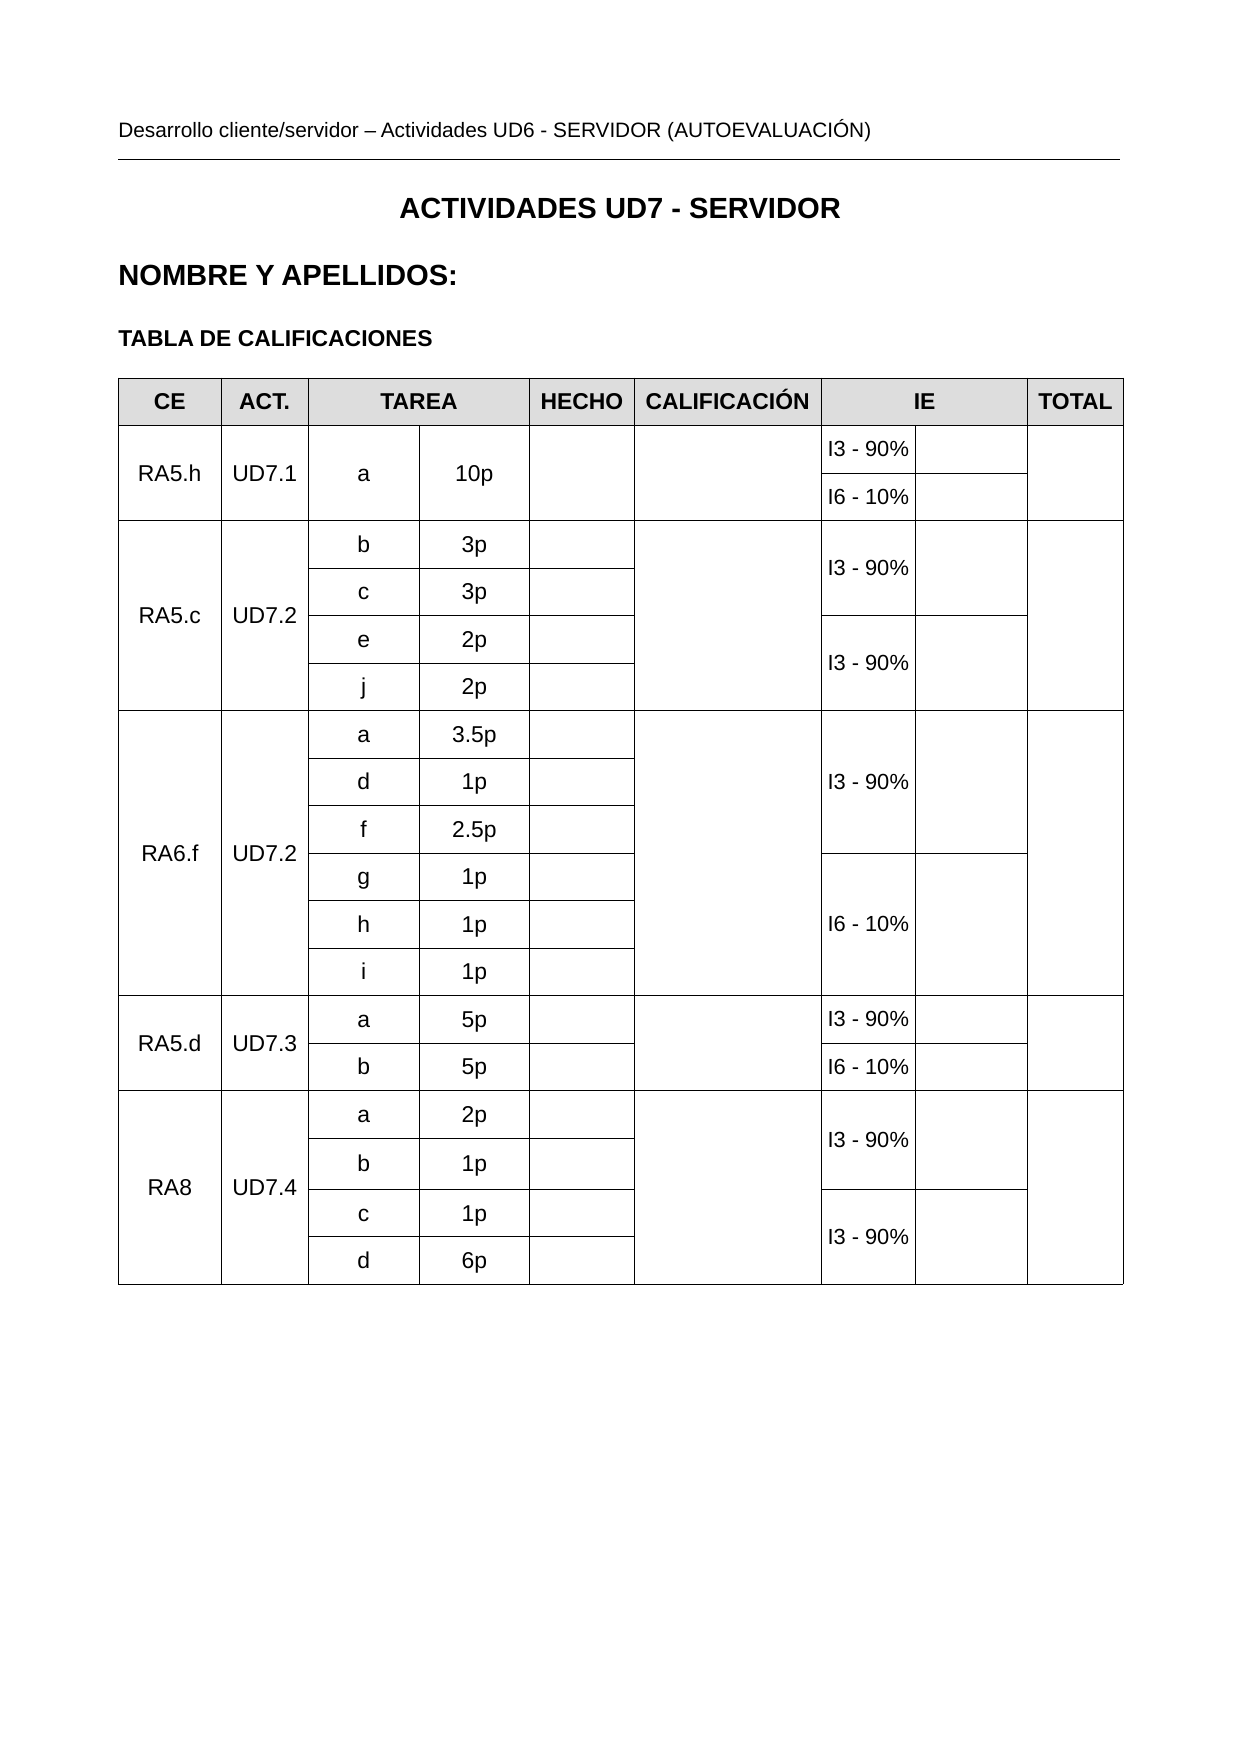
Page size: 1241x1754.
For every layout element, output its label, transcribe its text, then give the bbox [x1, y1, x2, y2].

table_cell I3 - 90% [822, 1091, 915, 1189]
table_cell 1p [420, 1190, 529, 1236]
text NOMBRE Y APELLIDOS: [118, 258, 1122, 291]
table_cell [916, 521, 1027, 615]
table_cell [530, 1139, 634, 1189]
table_cell g [309, 854, 419, 900]
table_cell UD7.2 [222, 711, 308, 995]
table_cell 2p [420, 664, 529, 710]
table_cell [1028, 1091, 1123, 1284]
table_cell [530, 759, 634, 805]
table_cell [916, 1044, 1027, 1090]
table_cell [916, 711, 1027, 853]
table_cell I6 - 10% [822, 854, 915, 995]
table_cell RA8 [119, 1091, 221, 1284]
table_cell [530, 854, 634, 900]
table_cell b [309, 1139, 419, 1189]
table_cell RA6.f [119, 711, 221, 995]
table_cell i [309, 949, 419, 995]
table_cell [916, 426, 1027, 473]
table_cell 1p [420, 854, 529, 900]
table_header TOTAL [1028, 379, 1123, 425]
table_cell 2p [420, 616, 529, 663]
table_cell [916, 996, 1027, 1043]
table_header TAREA [309, 379, 529, 425]
table_cell e [309, 616, 419, 663]
table_cell c [309, 1190, 419, 1236]
table_cell 3p [420, 521, 529, 568]
table_cell d [309, 1237, 419, 1284]
subtitle ACTIVIDADES UD7 - SERVIDOR [118, 191, 1122, 224]
table_cell [1028, 996, 1123, 1090]
table_cell [530, 1044, 634, 1090]
text TABLA DE CALIFICACIONES [118, 325, 1122, 351]
table_cell RA5.h [119, 426, 221, 520]
table_cell [635, 711, 821, 995]
table_cell UD7.2 [222, 521, 308, 710]
table_cell I3 - 90% [822, 426, 915, 473]
table_cell 1p [420, 901, 529, 948]
table_cell j [309, 664, 419, 710]
table_cell RA5.c [119, 521, 221, 710]
table_cell [530, 426, 634, 520]
table_cell f [309, 806, 419, 853]
table_cell 5p [420, 996, 529, 1043]
table_cell [530, 664, 634, 710]
table_cell 1p [420, 759, 529, 805]
table_cell [530, 616, 634, 663]
table_cell I3 - 90% [822, 616, 915, 710]
table_header HECHO [530, 379, 634, 425]
table_cell [916, 474, 1027, 520]
table_cell [635, 1091, 821, 1284]
table_cell b [309, 521, 419, 568]
table_cell 5p [420, 1044, 529, 1090]
table_cell d [309, 759, 419, 805]
table_cell I3 - 90% [822, 1190, 915, 1284]
table_cell I3 - 90% [822, 711, 915, 853]
table_header CALIFICACIÓN [635, 379, 821, 425]
table_cell [916, 1190, 1027, 1284]
table_cell 2.5p [420, 806, 529, 853]
table_cell [916, 854, 1027, 995]
table_cell [530, 949, 634, 995]
table_cell 1p [420, 949, 529, 995]
table_cell UD7.3 [222, 996, 308, 1090]
table_cell a [309, 711, 419, 758]
table_cell [530, 806, 634, 853]
table_cell I3 - 90% [822, 521, 915, 615]
table_cell [916, 1091, 1027, 1189]
table_cell [530, 1237, 634, 1284]
table_cell [530, 1190, 634, 1236]
table_cell I6 - 10% [822, 1044, 915, 1090]
table_cell [530, 901, 634, 948]
table_cell 10p [420, 426, 529, 520]
table_cell [530, 1091, 634, 1138]
table_cell b [309, 1044, 419, 1090]
table_cell [1028, 426, 1123, 520]
table_cell a [309, 1091, 419, 1138]
table_cell 6p [420, 1237, 529, 1284]
table_cell I3 - 90% [822, 996, 915, 1043]
table_cell [635, 521, 821, 710]
table_cell [916, 616, 1027, 710]
table_cell [530, 711, 634, 758]
table_header CE [119, 379, 221, 425]
table_cell 1p [420, 1139, 529, 1189]
table_cell 3.5p [420, 711, 529, 758]
table_cell [1028, 521, 1123, 710]
table_cell [1028, 711, 1123, 995]
table_cell 2p [420, 1091, 529, 1138]
table_cell [530, 996, 634, 1043]
table_header IE [822, 379, 1027, 425]
table_cell 3p [420, 569, 529, 615]
table_cell [530, 569, 634, 615]
table_cell UD7.4 [222, 1091, 308, 1284]
table_cell I6 - 10% [822, 474, 915, 520]
table_header ACT. [222, 379, 308, 425]
table_cell [635, 426, 821, 520]
table_cell a [309, 996, 419, 1043]
table_cell UD7.1 [222, 426, 308, 520]
table_cell a [309, 426, 419, 520]
table_cell c [309, 569, 419, 615]
table_cell [530, 521, 634, 568]
table_cell [635, 996, 821, 1090]
table_cell RA5.d [119, 996, 221, 1090]
table_cell h [309, 901, 419, 948]
